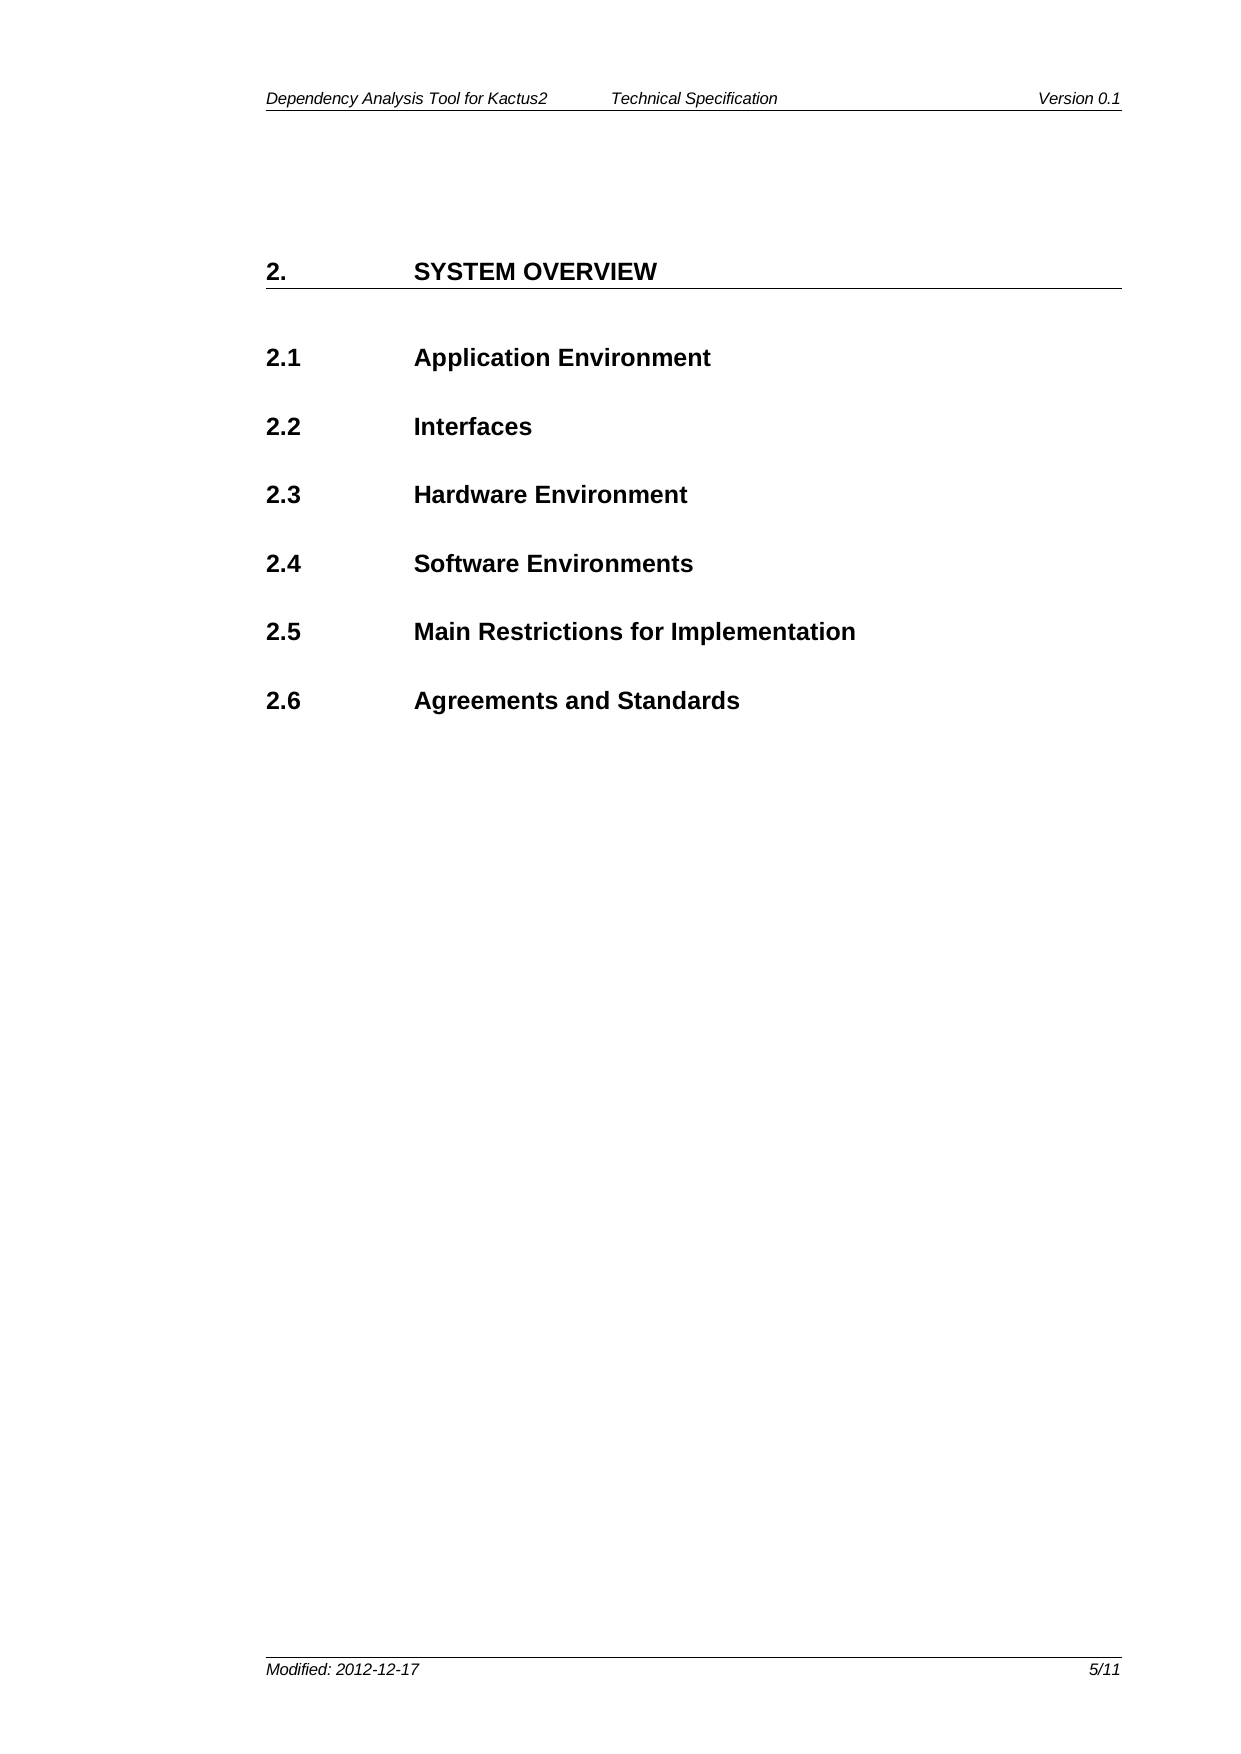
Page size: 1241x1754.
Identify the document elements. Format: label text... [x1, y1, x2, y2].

subtitle Software Environments [266, 549, 1122, 578]
subtitle Application Environment [266, 343, 1122, 372]
subtitle Main Restrictions for Implementation [266, 617, 1122, 646]
subtitle Interfaces [266, 412, 1122, 441]
subtitle System Overview [266, 257, 1122, 288]
subtitle Agreements and Standards [266, 686, 1122, 715]
subtitle Hardware Environment [266, 480, 1122, 509]
